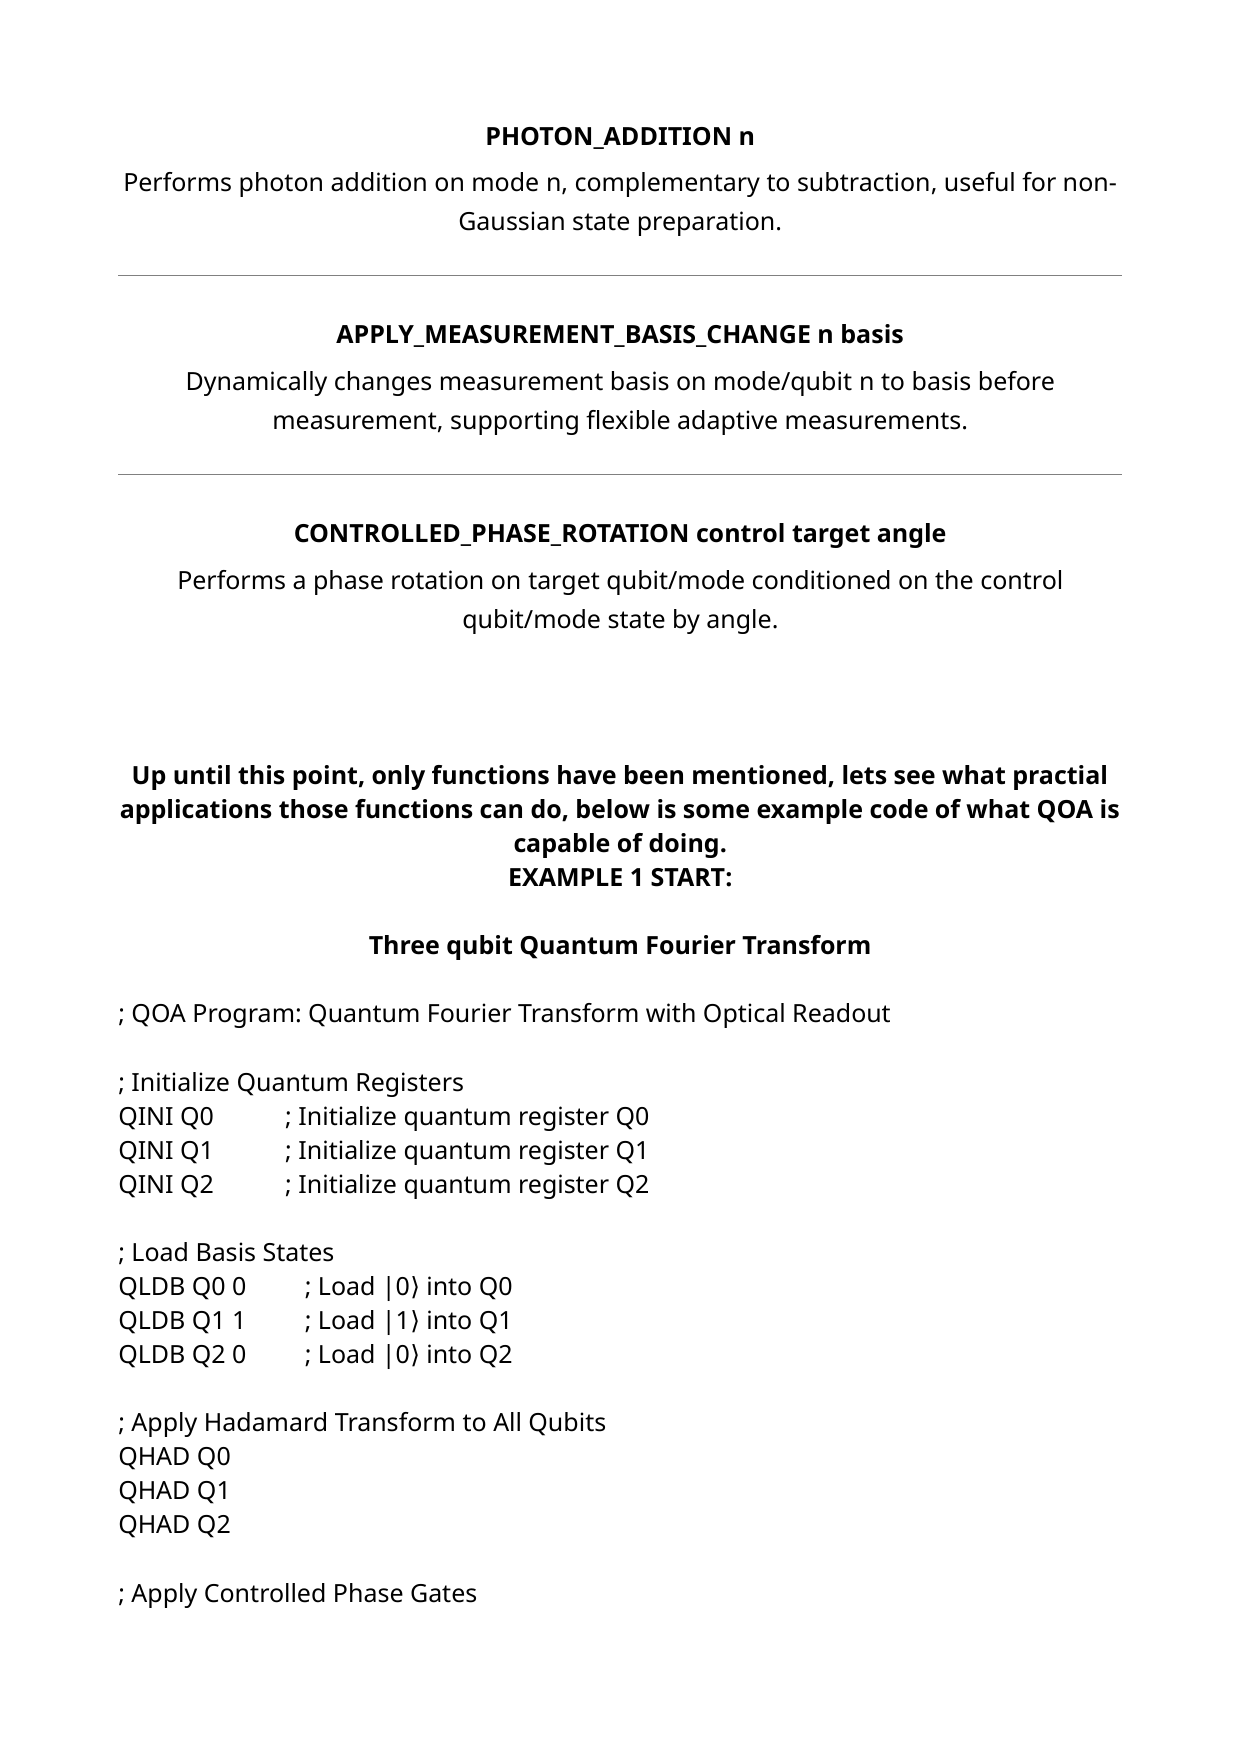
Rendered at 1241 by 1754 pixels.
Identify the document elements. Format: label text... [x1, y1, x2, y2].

text QHAD Q0 [118, 1439, 1122, 1473]
text Performs photon addition on mode n, complementary to subtraction, useful for non-Gaussian state preparation. [118, 165, 1122, 238]
text ; Initialize Quantum Registers [118, 1064, 1122, 1098]
subtitle CONTROLLED_PHASE_ROTATION control target angle [118, 516, 1122, 550]
text Performs a phase rotation on target qubit/mode conditioned on the control qubit/mode state by angle. [118, 563, 1122, 636]
subtitle APPLY_MEASUREMENT_BASIS_CHANGE n basis [118, 317, 1122, 351]
text QLDB Q1 1 ; Load |1⟩ into Q1 [118, 1303, 1122, 1337]
subtitle PHOTON_ADDITION n [118, 118, 1122, 152]
text ; QOA Program: Quantum Fourier Transform with Optical Readout [118, 996, 1122, 1030]
text QINI Q1 ; Initialize quantum register Q1 [118, 1132, 1122, 1166]
text QLDB Q0 0 ; Load |0⟩ into Q0 [118, 1269, 1122, 1303]
text QINI Q0 ; Initialize quantum register Q0 [118, 1098, 1122, 1132]
text QINI Q2 ; Initialize quantum register Q2 [118, 1166, 1122, 1201]
text Dynamically changes measurement basis on mode/qubit n to basis before measurement, supporting flexible adaptive measurements. [118, 364, 1122, 437]
text EXAMPLE 1 START: Three qubit Quantum Fourier Transform [118, 860, 1122, 996]
text QHAD Q2 [118, 1507, 1122, 1541]
text ; Load Basis States [118, 1234, 1122, 1269]
text Up until this point, only functions have been mentioned, lets see what practial applications those functions can do, below is some example code of what QOA is capable of doing. [118, 656, 1122, 860]
text QHAD Q1 [118, 1473, 1122, 1507]
text ; Apply Controlled Phase Gates [118, 1575, 1122, 1609]
text QLDB Q2 0 ; Load |0⟩ into Q2 [118, 1337, 1122, 1371]
text ; Apply Hadamard Transform to All Qubits [118, 1405, 1122, 1439]
